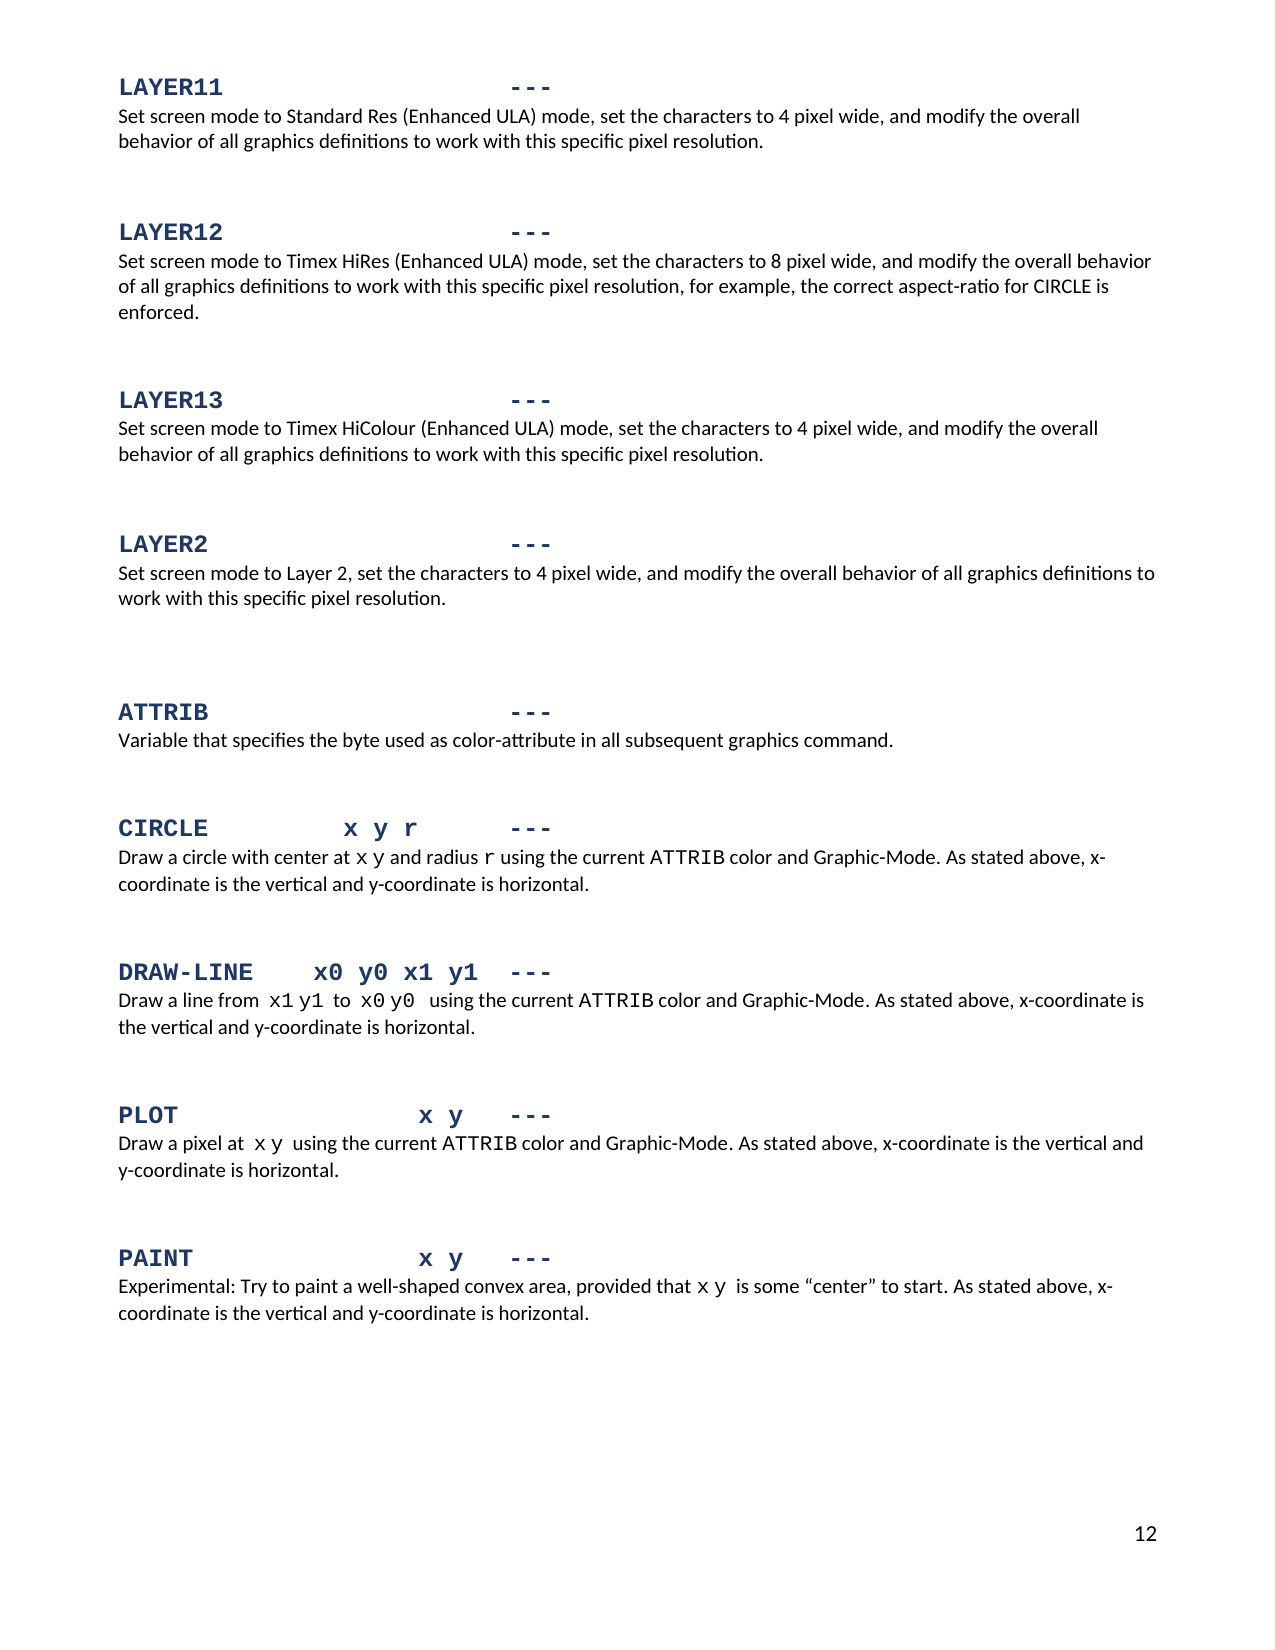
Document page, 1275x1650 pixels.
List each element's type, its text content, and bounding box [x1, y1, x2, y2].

subtitle PLOT x y --- [118, 1102, 1157, 1131]
subtitle ATTRIB --- [118, 699, 1157, 728]
text Set screen mode to Timex HiColour (Enhanced ULA) mode, set the characters to 4 pixel wide, and modify the overall behavior of all graphics definitions to work with this specific pixel resolution. [118, 416, 1157, 466]
subtitle LAYER13 --- [118, 387, 1157, 416]
subtitle DRAW-LINE x0 y0 x1 y1 --- [118, 959, 1157, 987]
subtitle LAYER11 --- [118, 75, 1157, 103]
text Set screen mode to Timex HiRes (Enhanced ULA) mode, set the characters to 8 pixel wide, and modify the overall behavior of all graphics definitions to work with this specific pixel resolution, for example, the correct aspect-ratio for CIRCLE is enforced. [118, 248, 1157, 324]
text Set screen mode to Standard Res (Enhanced ULA) mode, set the characters to 4 pixel wide, and modify the overall behavior of all graphics definitions to work with this specific pixel resolution. [118, 103, 1157, 154]
text Set screen mode to Layer 2, set the characters to 4 pixel wide, and modify the overall behavior of all graphics definitions to work with this specific pixel resolution. [118, 560, 1157, 611]
text Variable that specifies the byte used as color-attribute in all subsequent graphics command. [118, 728, 1157, 753]
subtitle LAYER12 --- [118, 220, 1157, 248]
text Draw a pixel at x y using the current ATTRIB color and Graphic-Mode. As stated above, x-coordinate is the vertical and y-coordinate is horizontal. [118, 1131, 1157, 1182]
subtitle PAINT x y --- [118, 1245, 1157, 1274]
text Draw a line from x1 y1 to x0 y0 using the current ATTRIB color and Graphic-Mode. As stated above, x-coordinate is the vertical and y-coordinate is horizontal. [118, 987, 1157, 1039]
subtitle CIRCLE x y r --- [118, 816, 1157, 844]
subtitle LAYER2 --- [118, 532, 1157, 560]
text Draw a circle with center at x y and radius r using the current ATTRIB color and Graphic-Mode. As stated above, x-coordinate is the vertical and y-coordinate is horizontal. [118, 844, 1157, 896]
text Experimental: Try to paint a well-shaped convex area, provided that x y is some “center” to start. As stated above, x-coordinate is the vertical and y-coordinate is horizontal. [118, 1274, 1157, 1326]
